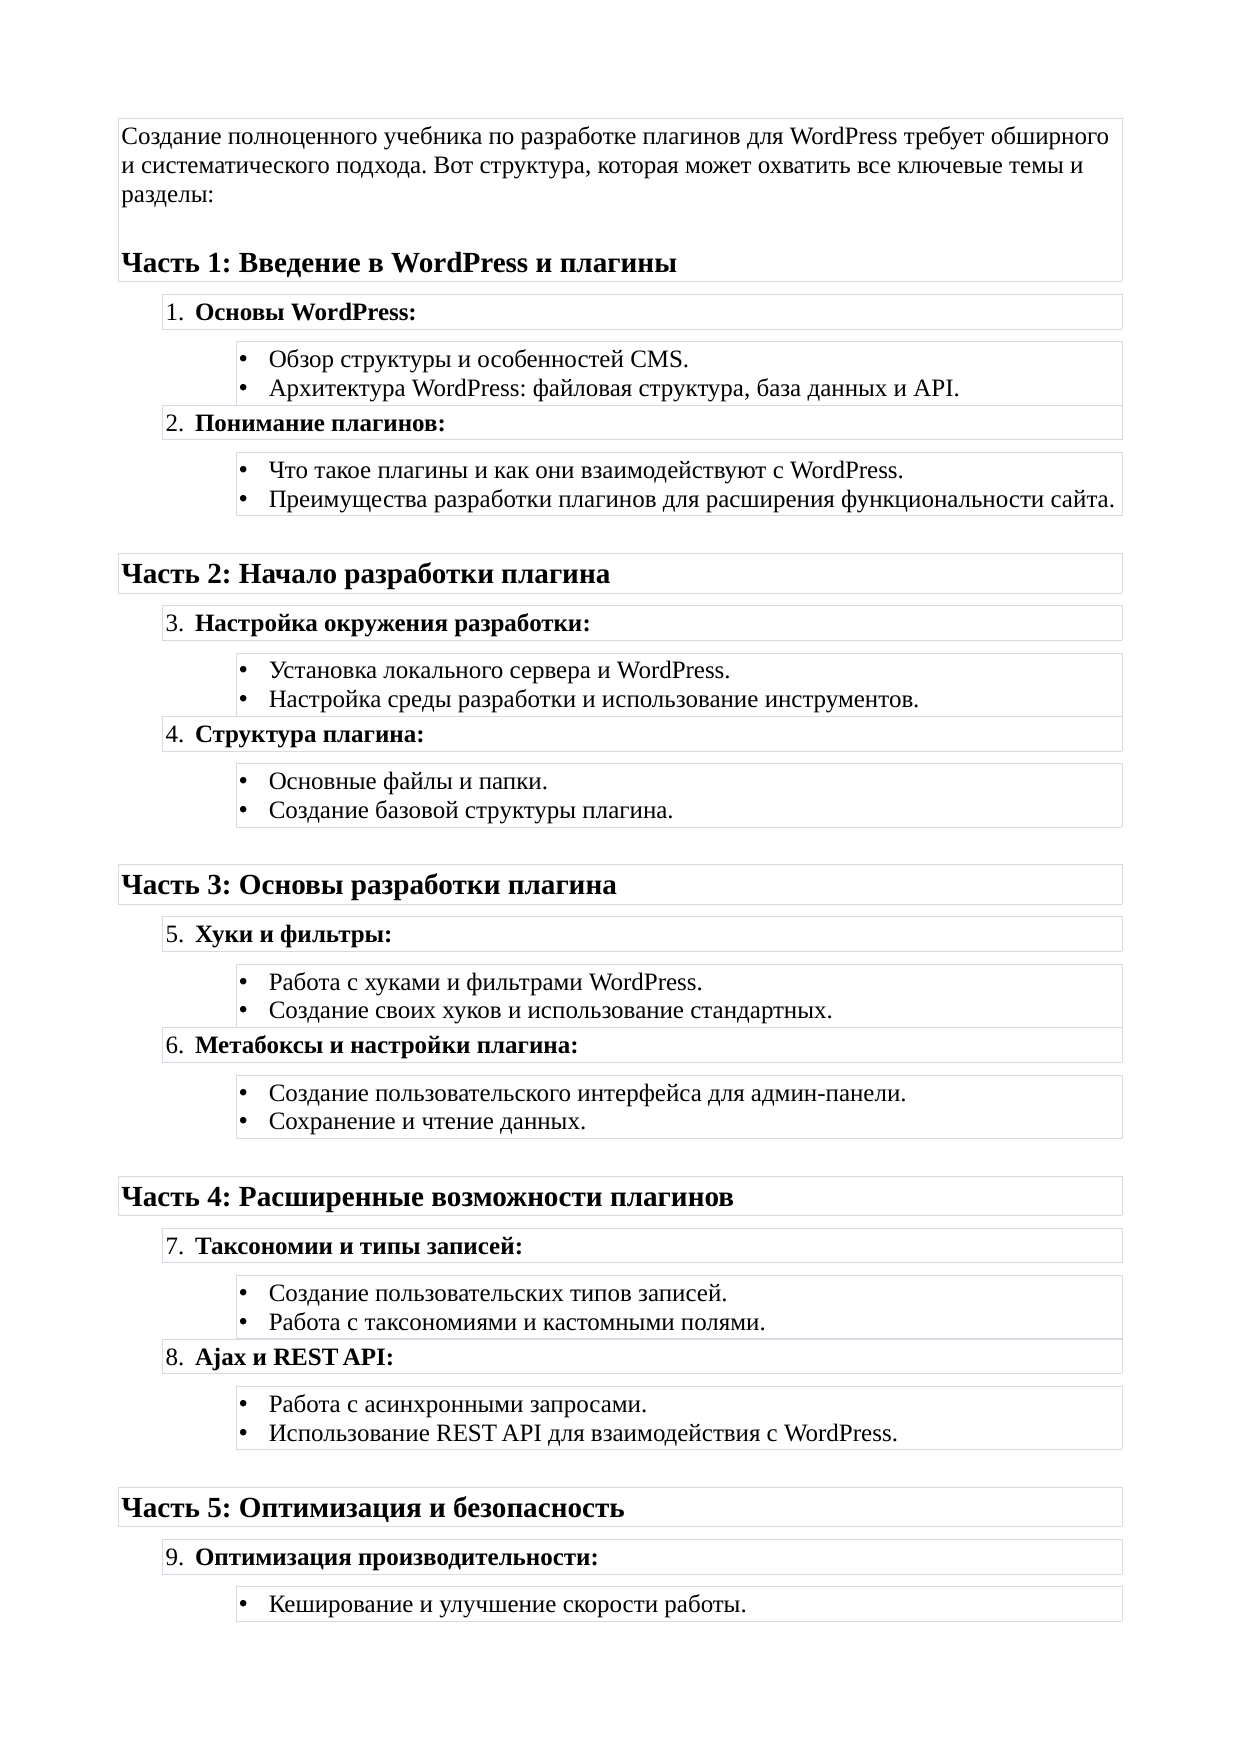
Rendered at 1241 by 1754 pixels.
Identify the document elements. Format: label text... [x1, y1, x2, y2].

subtitle Часть 4: Расширенные возможности плагинов [119, 1177, 1122, 1215]
list Что такое плагины и как они взаимодействуют с WordPress. [237, 453, 1122, 481]
list Настройка среды разработки и использование инструментов. [237, 681, 1122, 716]
list Преимущества разработки плагинов для расширения функциональности сайта. [237, 481, 1122, 515]
list Создание пользовательских типов записей. [237, 1276, 1122, 1304]
list Создание пользовательского интерфейса для админ-панели. [237, 1076, 1122, 1103]
list Работа с асинхронными запросами. [237, 1387, 1122, 1414]
list Работа с хуками и фильтрами WordPress. [237, 965, 1122, 992]
list Сохранение и чтение данных. [237, 1103, 1122, 1138]
subtitle Часть 1: Введение в WordPress и плагины [119, 242, 1122, 281]
list Хуки и фильтры: [163, 917, 1122, 951]
list Архитектура WordPress: файловая структура, база данных и API. [237, 370, 1122, 405]
subtitle Часть 5: Оптимизация и безопасность [119, 1488, 1122, 1526]
list Метабоксы и настройки плагина: [163, 1028, 1122, 1062]
list Таксономии и типы записей: [163, 1229, 1122, 1262]
list Оптимизация производительности: [163, 1540, 1122, 1574]
list Понимание плагинов: [163, 406, 1122, 439]
text Создание полноценного учебника по разработке плагинов для WordPress требует обширного и систематического подхода. Вот структура, которая может охватить все ключевые темы и разделы: [119, 119, 1122, 207]
list Создание своих хуков и использование стандартных. [237, 992, 1122, 1027]
list Основные файлы и папки. [237, 764, 1122, 792]
subtitle Часть 3: Основы разработки плагина [119, 865, 1122, 904]
list Использование REST API для взаимодействия с WordPress. [237, 1414, 1122, 1449]
list Обзор структуры и особенностей CMS. [237, 342, 1122, 370]
list Основы WordPress: [163, 295, 1122, 329]
subtitle Часть 2: Начало разработки плагина [119, 554, 1122, 593]
list Кеширование и улучшение скорости работы. [237, 1587, 1122, 1621]
list Работа с таксономиями и кастомными полями. [237, 1304, 1122, 1338]
list Ajax и REST API: [163, 1340, 1122, 1373]
list Настройка окружения разработки: [163, 606, 1122, 640]
list Структура плагина: [163, 717, 1122, 751]
list Создание базовой структуры плагина. [237, 792, 1122, 827]
list Установка локального сервера и WordPress. [237, 654, 1122, 681]
